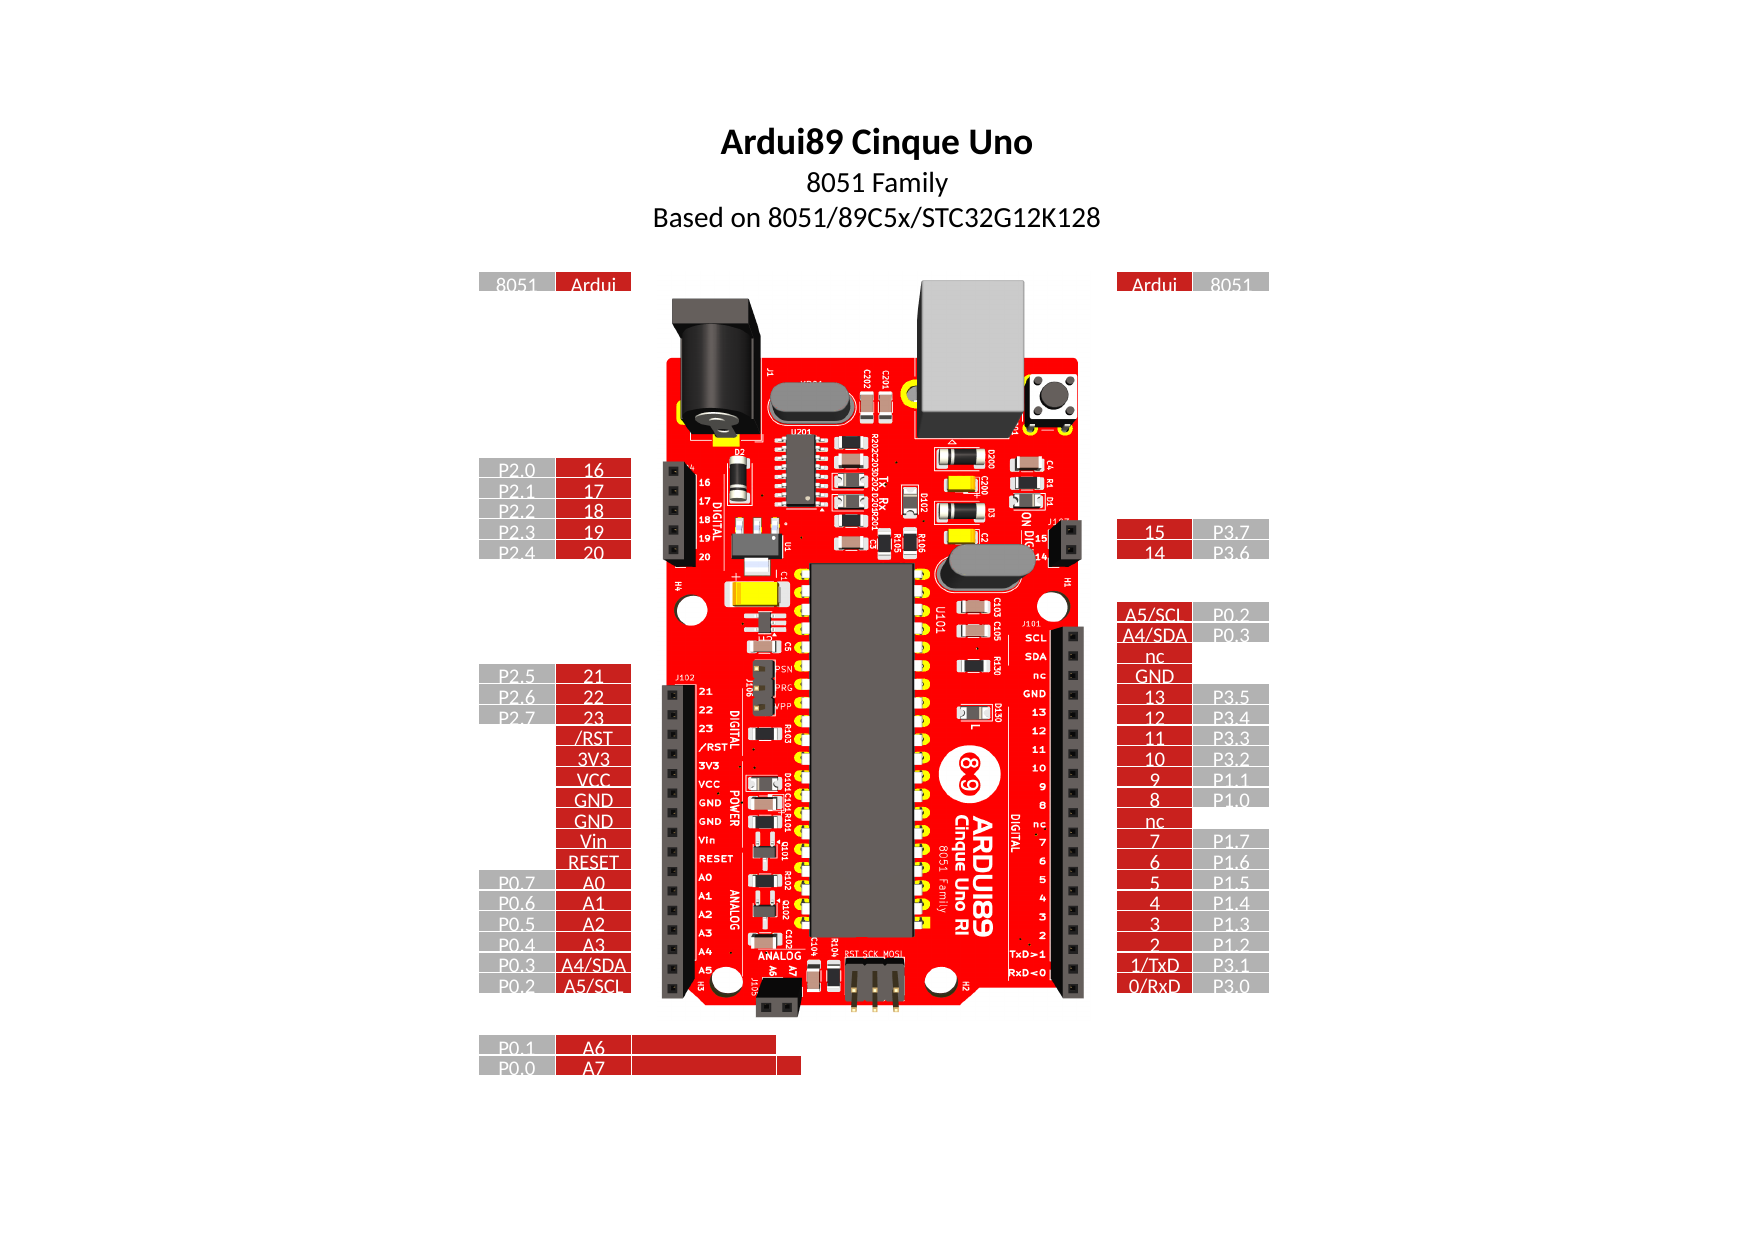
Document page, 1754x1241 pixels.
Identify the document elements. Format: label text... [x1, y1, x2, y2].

table_header Ardui [1117, 272, 1192, 291]
table_header [1270, 272, 1334, 291]
table_cell [556, 375, 631, 394]
table_cell [207, 973, 407, 993]
table_cell [479, 581, 555, 601]
table_cell [1193, 1056, 1269, 1075]
table_cell [632, 1035, 776, 1054]
table_cell P2.4 [479, 540, 555, 559]
table_cell [1117, 293, 1192, 312]
table_cell [1117, 561, 1192, 580]
table_cell [1335, 313, 1547, 333]
table_cell [408, 953, 478, 972]
table_header [408, 272, 478, 291]
table_cell [1335, 643, 1547, 663]
table_cell [1193, 808, 1269, 828]
table_cell [1335, 788, 1547, 807]
table_cell [556, 623, 631, 642]
table_cell [207, 705, 407, 724]
table_cell GND [1117, 664, 1192, 683]
table_cell [1270, 788, 1334, 807]
table_cell P0.4 [479, 932, 555, 951]
table_cell nc [1117, 808, 1192, 828]
table_cell [1335, 994, 1547, 1013]
table_cell /RST [556, 726, 631, 745]
table_cell P2.0 [479, 458, 555, 477]
table_cell [408, 891, 478, 910]
table_cell [1270, 808, 1334, 828]
table_cell [556, 581, 631, 601]
table_cell [479, 313, 555, 333]
table_cell [408, 870, 478, 889]
table_cell P3.0 [1193, 973, 1269, 993]
table_cell [1068, 1035, 1091, 1075]
table_cell [207, 746, 407, 766]
table_cell [408, 705, 478, 724]
table_cell [1117, 1035, 1192, 1054]
table_cell [1335, 1035, 1547, 1054]
table_cell [556, 416, 631, 436]
table_cell [479, 396, 555, 415]
table_cell [207, 664, 407, 683]
table_cell [207, 354, 407, 374]
table_cell 22 [556, 684, 631, 704]
table_cell [207, 540, 407, 559]
table_cell P0.2 [479, 973, 555, 993]
table_cell [1335, 973, 1547, 993]
table_cell P3.4 [1193, 705, 1269, 724]
table_cell [479, 808, 555, 828]
table_cell [556, 994, 631, 1013]
table_cell [408, 1014, 478, 1034]
table_cell [556, 396, 631, 415]
table_cell [1117, 334, 1192, 353]
table_cell P1.6 [1193, 849, 1269, 869]
table_cell [1193, 293, 1269, 312]
table_cell A4/SDA [556, 953, 631, 972]
table_cell [1193, 994, 1269, 1013]
table_cell [479, 746, 555, 766]
table_cell P3.5 [1193, 684, 1269, 704]
table_cell [207, 788, 407, 807]
table_cell A1 [556, 891, 631, 910]
table_cell 13 [1117, 684, 1192, 704]
table_cell [408, 1035, 478, 1054]
table_cell [207, 870, 407, 889]
picture [657, 271, 1091, 1021]
table_cell [556, 293, 631, 312]
table_cell [1335, 623, 1547, 642]
table_cell [408, 396, 478, 415]
table_cell [1335, 540, 1547, 559]
table_cell [996, 1035, 1018, 1075]
table_cell [207, 808, 407, 828]
table_cell [777, 1056, 801, 1075]
table_cell P1.1 [1193, 767, 1269, 786]
table_cell [408, 643, 478, 663]
table_cell P2.5 [479, 664, 555, 683]
table_cell [408, 334, 478, 353]
table_cell VCC [556, 767, 631, 786]
table_cell [408, 602, 478, 621]
table_cell [1270, 953, 1334, 972]
table_cell GND [556, 788, 631, 807]
table_cell A6 [556, 1035, 631, 1054]
table_cell [1193, 458, 1269, 477]
table_cell [1335, 499, 1547, 518]
table_cell [479, 561, 555, 580]
table_cell [408, 416, 478, 436]
table_cell [1270, 664, 1334, 683]
table_cell [1193, 313, 1269, 333]
table_header [207, 272, 407, 291]
table_cell [479, 643, 555, 663]
table_cell [207, 334, 407, 353]
table_cell [479, 1014, 555, 1034]
table_cell [1043, 1035, 1067, 1075]
table_header [1335, 272, 1547, 291]
table_cell 2 [1117, 932, 1192, 951]
table_cell [408, 767, 478, 786]
table_cell [971, 1035, 995, 1075]
table_cell [1335, 664, 1547, 683]
table_cell [408, 519, 478, 539]
table_cell 16 [556, 458, 631, 477]
table_cell [556, 334, 631, 353]
table_cell [1335, 953, 1547, 972]
table_cell [479, 849, 555, 869]
table_cell P1.4 [1193, 891, 1269, 910]
table_cell 3V3 [556, 746, 631, 766]
table_cell 15 [1117, 519, 1192, 539]
table_cell [408, 746, 478, 766]
table_cell [408, 994, 478, 1013]
table_cell [556, 602, 631, 621]
table_cell [408, 354, 478, 374]
table_cell [1335, 458, 1547, 477]
table_cell [207, 1014, 407, 1034]
table_cell [1270, 458, 1334, 477]
table_cell [408, 581, 478, 601]
table_cell [207, 458, 407, 477]
table_cell [1270, 746, 1334, 766]
text 8051 Family [118, 164, 1636, 199]
table_cell P3.7 [1193, 519, 1269, 539]
table_cell P1.0 [1193, 788, 1269, 807]
table_cell P2.2 [479, 499, 555, 518]
table_cell 14 [1117, 540, 1192, 559]
table_cell [1270, 313, 1334, 333]
table_cell [408, 293, 478, 312]
table_cell [207, 623, 407, 642]
table_cell [479, 829, 555, 848]
table_cell [1335, 849, 1547, 869]
table_cell [1193, 437, 1269, 456]
table_cell [1335, 746, 1547, 766]
table_cell P1.2 [1193, 932, 1269, 951]
table_cell [408, 499, 478, 518]
table_cell [556, 561, 631, 580]
table_cell [556, 313, 631, 333]
text Based on 8051/89C5x/STC32G12K128 [118, 199, 1636, 235]
table_cell [1193, 643, 1269, 663]
table_cell 8 [1117, 788, 1192, 807]
table_cell [1335, 1056, 1547, 1075]
table_cell [1117, 437, 1192, 456]
table_cell [922, 1035, 946, 1075]
table_cell A7 [556, 1056, 631, 1075]
table_cell [1117, 416, 1192, 436]
table_header Ardui [556, 272, 631, 291]
table_cell [1270, 891, 1334, 910]
table_cell [1270, 540, 1334, 559]
table_cell [1270, 1014, 1334, 1034]
table_cell [1335, 396, 1547, 415]
table_cell [479, 416, 555, 436]
table_cell [408, 375, 478, 394]
table_cell [1270, 375, 1334, 394]
table_cell [777, 1035, 801, 1054]
table_cell [1270, 911, 1334, 931]
table_cell [1193, 478, 1269, 498]
table_cell [1335, 478, 1547, 498]
table_cell [1335, 808, 1547, 828]
table_cell [1270, 705, 1334, 724]
table_cell [207, 891, 407, 910]
table_cell [408, 788, 478, 807]
table_cell [207, 932, 407, 951]
table_header [632, 272, 1116, 1034]
table_cell [207, 767, 407, 786]
table_cell 18 [556, 499, 631, 518]
table_cell [1270, 416, 1334, 436]
table_cell [1117, 313, 1192, 333]
table_cell [1019, 1035, 1042, 1075]
table_cell [479, 767, 555, 786]
table_cell [408, 478, 478, 498]
table_cell P1.5 [1193, 870, 1269, 889]
table_cell [207, 313, 407, 333]
table_cell [947, 1035, 969, 1075]
table_cell [479, 726, 555, 745]
table_cell [1335, 911, 1547, 931]
table_cell [479, 602, 555, 621]
table_cell P0.1 [479, 1035, 555, 1054]
table_cell [874, 1035, 897, 1075]
table_cell A4/SDA [1117, 623, 1192, 642]
table_cell 20 [556, 540, 631, 559]
table_cell [1117, 396, 1192, 415]
table_cell P0.3 [1193, 623, 1269, 642]
table_cell [1270, 1035, 1334, 1054]
table_cell [207, 478, 407, 498]
table_cell [1193, 375, 1269, 394]
table_cell [1270, 643, 1334, 663]
table_cell [1193, 581, 1269, 601]
table_cell [408, 623, 478, 642]
table_cell [556, 1014, 631, 1034]
text Ardui89 Cinque Uno [118, 118, 1636, 164]
table_cell [1092, 1035, 1116, 1075]
table_cell A5/SCL [556, 973, 631, 993]
table_cell [1193, 334, 1269, 353]
table_cell [556, 354, 631, 374]
table_cell [1270, 767, 1334, 786]
table_cell [408, 313, 478, 333]
table_cell [1270, 932, 1334, 951]
table_cell [479, 293, 555, 312]
table_cell P3.2 [1193, 746, 1269, 766]
table_cell [556, 643, 631, 663]
table_cell [408, 911, 478, 931]
table_cell [1270, 849, 1334, 869]
table_cell [408, 973, 478, 993]
table_cell 5 [1117, 870, 1192, 889]
table_cell [1335, 932, 1547, 951]
table_cell [1193, 354, 1269, 374]
table_cell [207, 416, 407, 436]
table_cell [408, 932, 478, 951]
table_cell [207, 519, 407, 539]
table_cell [408, 849, 478, 869]
table_cell [1270, 519, 1334, 539]
table_cell [802, 1035, 825, 1075]
table_cell RESET [556, 849, 631, 869]
table_cell 3 [1117, 911, 1192, 931]
table_cell [408, 540, 478, 559]
table_cell [1335, 726, 1547, 745]
table_cell [408, 458, 478, 477]
table_cell [1193, 416, 1269, 436]
table_cell [1193, 561, 1269, 580]
table_cell [1270, 726, 1334, 745]
table_cell [479, 623, 555, 642]
table_cell [1193, 664, 1269, 683]
table_cell [1117, 1014, 1192, 1034]
table_header 8051 [1193, 272, 1269, 291]
table_cell [207, 396, 407, 415]
table_cell A2 [556, 911, 631, 931]
table_cell [1193, 1014, 1269, 1034]
table_cell [207, 602, 407, 621]
table_cell P2.6 [479, 684, 555, 704]
table_cell [1335, 334, 1547, 353]
table_cell [479, 994, 555, 1013]
table_cell P1.3 [1193, 911, 1269, 931]
table_cell [408, 664, 478, 683]
table_cell 21 [556, 664, 631, 683]
table_cell [207, 829, 407, 848]
table_cell [1335, 767, 1547, 786]
table_cell P0.7 [479, 870, 555, 889]
table_cell [849, 1035, 873, 1075]
table_cell [1270, 602, 1334, 621]
table_cell [207, 293, 407, 312]
table_cell [207, 499, 407, 518]
table_cell Vin [556, 829, 631, 848]
table_cell [1335, 1014, 1547, 1034]
table_cell 6 [1117, 849, 1192, 869]
table_cell 11 [1117, 726, 1192, 745]
table_cell [408, 808, 478, 828]
table_cell [207, 994, 407, 1013]
table_cell [1335, 293, 1547, 312]
table_cell [1270, 973, 1334, 993]
table_cell [1270, 561, 1334, 580]
table_cell [1270, 1056, 1334, 1075]
table_cell P0.2 [1193, 602, 1269, 621]
table_cell [207, 684, 407, 704]
table_cell [1335, 561, 1547, 580]
table_cell [1335, 416, 1547, 436]
table_cell [207, 437, 407, 456]
table_cell 0/RxD [1117, 973, 1192, 993]
table_cell [1270, 354, 1334, 374]
table_cell [1335, 519, 1547, 539]
table_cell [207, 375, 407, 394]
table_cell P0.0 [479, 1056, 555, 1075]
table_cell P3.1 [1193, 953, 1269, 972]
table_cell [1335, 375, 1547, 394]
table_cell [1335, 870, 1547, 889]
table_cell [1270, 870, 1334, 889]
table_cell [1270, 581, 1334, 601]
table_cell A5/SCL [1117, 602, 1192, 621]
table_cell [207, 561, 407, 580]
table_cell [408, 437, 478, 456]
table_cell [1270, 623, 1334, 642]
table_cell A0 [556, 870, 631, 889]
table_cell [1270, 396, 1334, 415]
table_cell [207, 643, 407, 663]
table_cell [1270, 829, 1334, 848]
table_header 8051 [479, 272, 555, 291]
table_cell P2.3 [479, 519, 555, 539]
table_cell [408, 829, 478, 848]
table_cell P2.7 [479, 705, 555, 724]
table_cell [1117, 994, 1192, 1013]
table_cell [1270, 437, 1334, 456]
table_cell [1270, 478, 1334, 498]
table_cell 19 [556, 519, 631, 539]
table_cell [207, 581, 407, 601]
table_cell [826, 1035, 848, 1075]
table_cell [1335, 354, 1547, 374]
table_cell 10 [1117, 746, 1192, 766]
table_cell P0.6 [479, 891, 555, 910]
table_cell [479, 334, 555, 353]
table_cell [479, 437, 555, 456]
table_cell [1270, 684, 1334, 704]
table_cell [1335, 705, 1547, 724]
table_cell [1117, 478, 1192, 498]
table_cell [408, 684, 478, 704]
table_cell nc [1117, 643, 1192, 663]
table_cell [1335, 581, 1547, 601]
table_cell [1270, 334, 1334, 353]
table_cell [408, 1056, 478, 1075]
table_cell [207, 953, 407, 972]
table_cell 12 [1117, 705, 1192, 724]
table_cell [1117, 581, 1192, 601]
table_cell [1270, 293, 1334, 312]
table_cell P0.3 [479, 953, 555, 972]
table_cell A3 [556, 932, 631, 951]
table_cell [207, 911, 407, 931]
table_cell P3.6 [1193, 540, 1269, 559]
table_cell [1193, 1035, 1269, 1054]
table_cell [1117, 354, 1192, 374]
table_cell [408, 726, 478, 745]
table_cell P3.3 [1193, 726, 1269, 745]
table_cell [1117, 375, 1192, 394]
table_cell [632, 1056, 776, 1075]
table_cell [1335, 684, 1547, 704]
table_cell P1.7 [1193, 829, 1269, 848]
table_cell [479, 788, 555, 807]
table_cell GND [556, 808, 631, 828]
table_cell [1270, 994, 1334, 1013]
table_cell [408, 561, 478, 580]
table_cell [1335, 891, 1547, 910]
table_cell [556, 437, 631, 456]
table_cell P0.5 [479, 911, 555, 931]
table_cell [1335, 829, 1547, 848]
table_cell [1117, 458, 1192, 477]
table_cell 9 [1117, 767, 1192, 786]
table_cell [1193, 396, 1269, 415]
table_cell [207, 1035, 407, 1054]
table_cell [479, 375, 555, 394]
table_cell [1193, 499, 1269, 518]
table_cell [1335, 437, 1547, 456]
table_cell [1335, 602, 1547, 621]
table_cell [1117, 499, 1192, 518]
table_cell 17 [556, 478, 631, 498]
table_cell [898, 1035, 921, 1075]
table_cell 23 [556, 705, 631, 724]
table_cell 4 [1117, 891, 1192, 910]
table_cell P2.1 [479, 478, 555, 498]
table_cell 1/TxD [1117, 953, 1192, 972]
table_cell [207, 726, 407, 745]
table_cell [207, 1056, 407, 1075]
table_cell [1117, 1056, 1192, 1075]
table_cell [479, 354, 555, 374]
table_cell [1270, 499, 1334, 518]
table_cell 7 [1117, 829, 1192, 848]
table_cell [207, 849, 407, 869]
